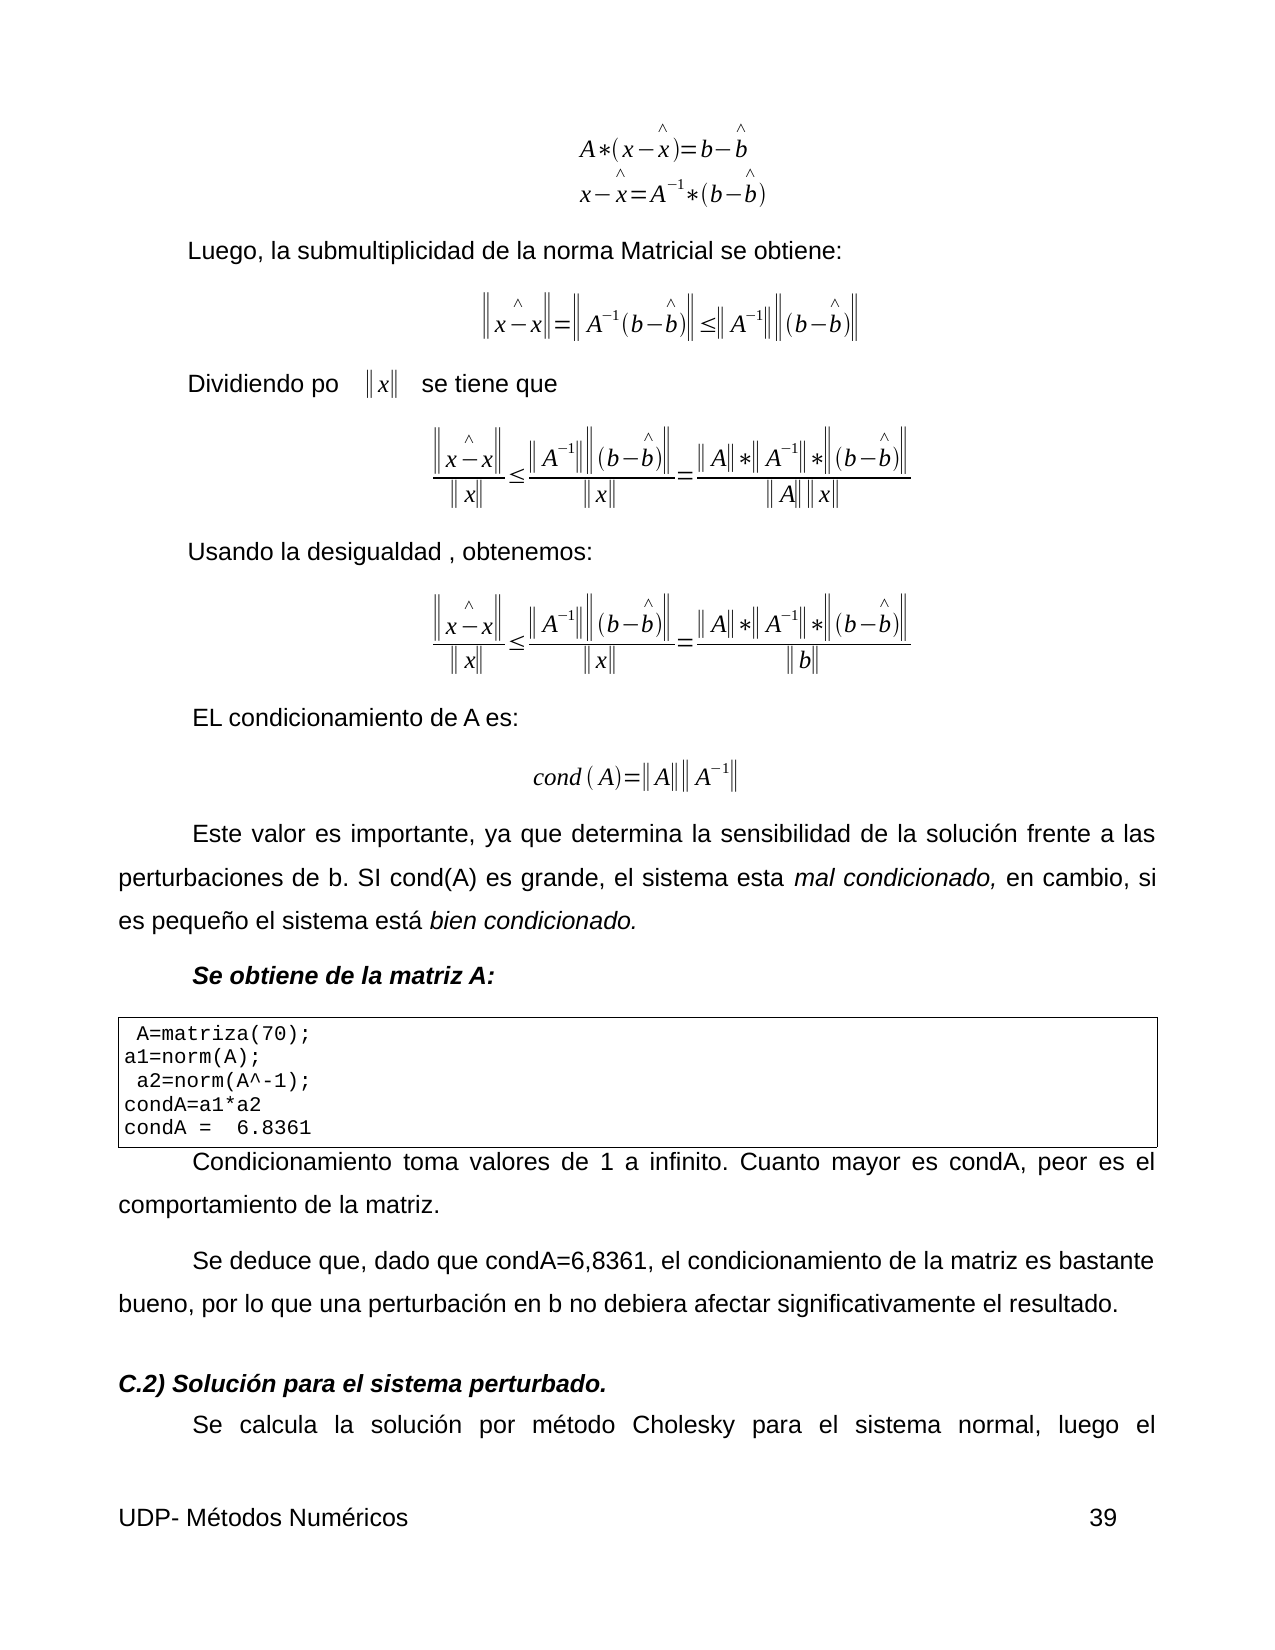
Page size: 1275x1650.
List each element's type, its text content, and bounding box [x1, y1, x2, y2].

list Dividiendo po se tiene que [187, 368, 1157, 399]
text Se calcula la solución por método Cholesky para el sistema normal, luego el [118, 1410, 1157, 1440]
text Este valor es importante, ya que determina la sensibilidad de la solución frente a las perturbaciones de b. SI cond(A) es grande, el sistema esta mal condicionado, en cambio, si es pequeño el sistema está bien condicionado. [118, 819, 1157, 934]
subtitle C.2) Solución para el sistema perturbado. [118, 1369, 1157, 1398]
text Condicionamiento toma valores de 1 a infinito. Cuanto mayor es condA, peor es el comportamiento de la matriz. [118, 1148, 1157, 1219]
text Se obtiene de la matriz A: [118, 961, 1157, 990]
list Usando la desigualdad , obtenemos: [187, 536, 1157, 565]
text Se deduce que, dado que condA=6,8361, el condicionamiento de la matriz es bastante bueno, por lo que una perturbación en b no debiera afectar significativamente el resultado. [118, 1246, 1157, 1317]
text EL condicionamiento de A es: [118, 703, 1157, 731]
table_header A=matriza(70); a1=norm(A); a2=norm(A^-1); condA=a1*a2 condA = 6.8361 [119, 1018, 1157, 1147]
list Luego, la submultiplicidad de la norma Matricial se obtiene: [187, 236, 1157, 265]
